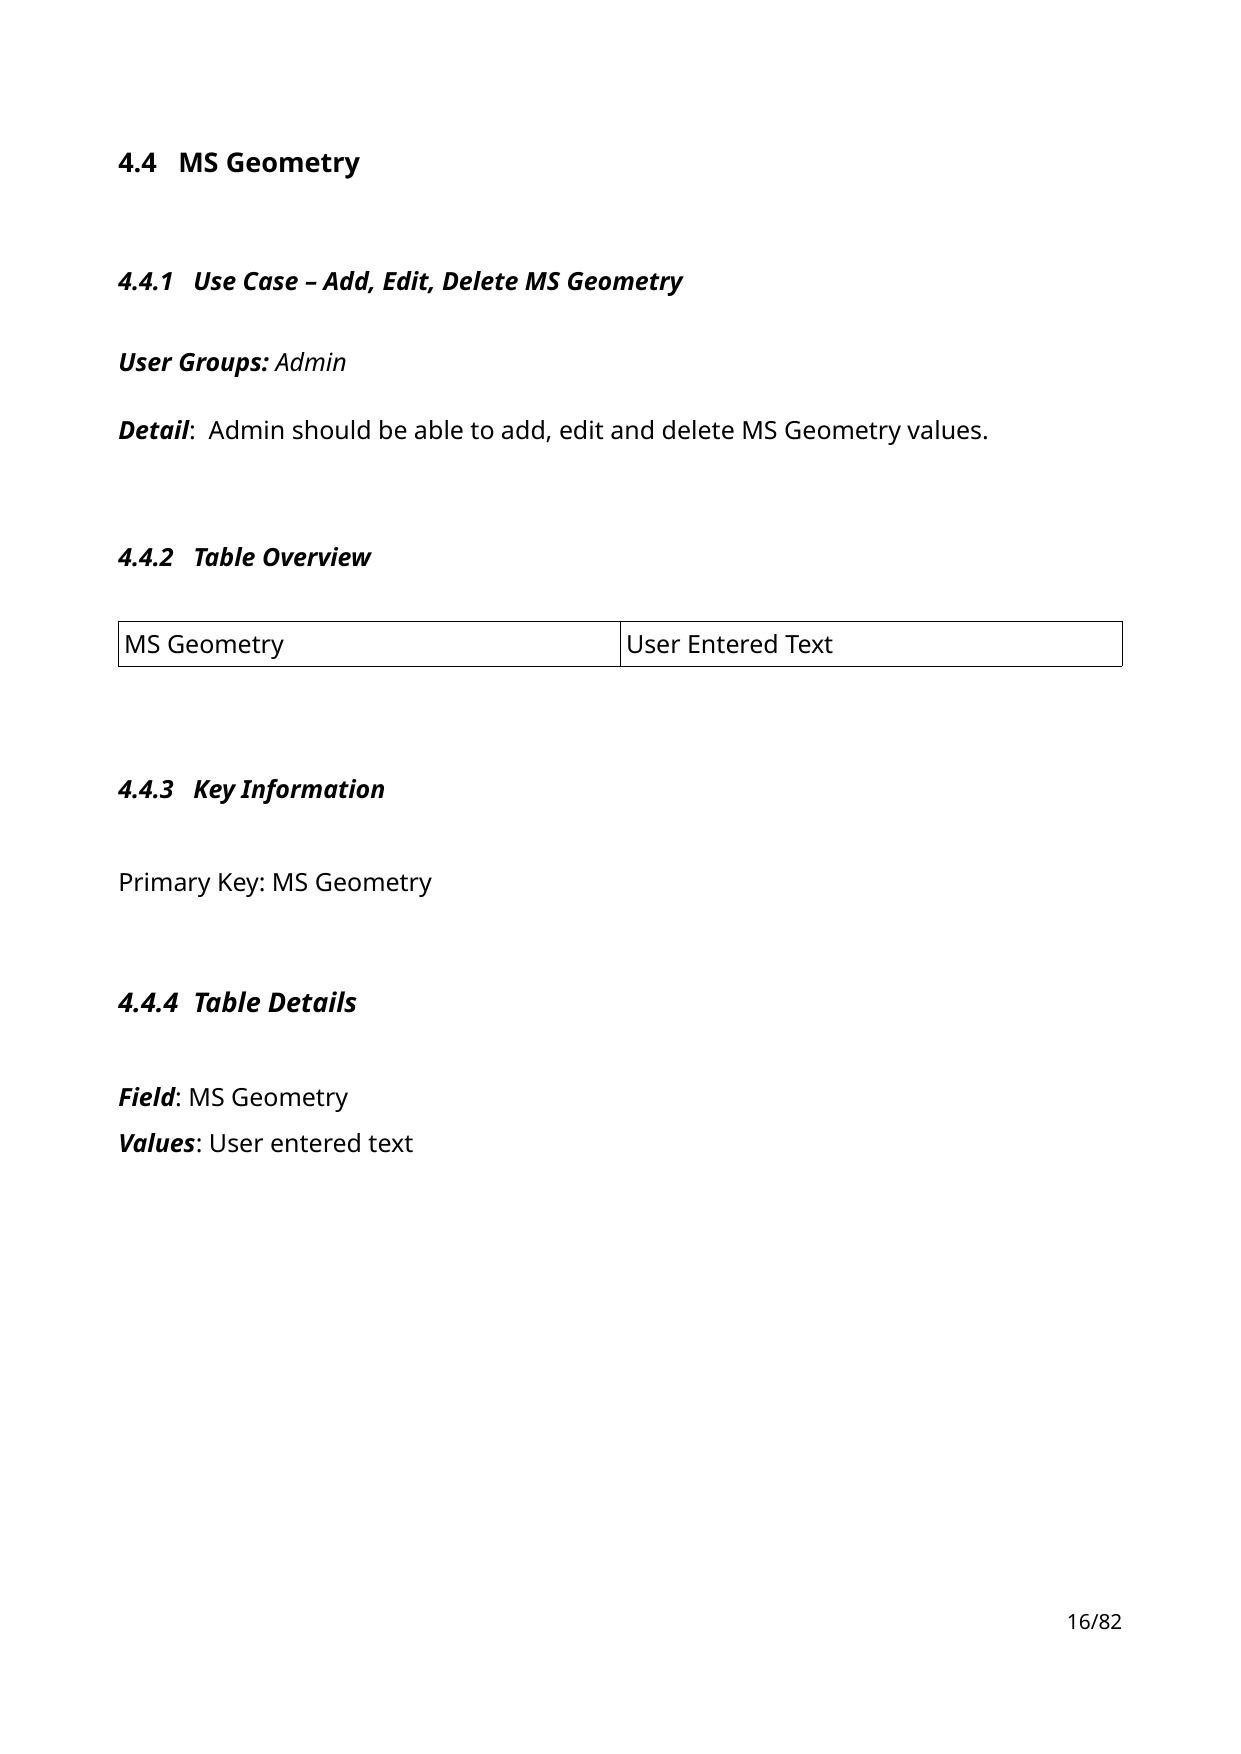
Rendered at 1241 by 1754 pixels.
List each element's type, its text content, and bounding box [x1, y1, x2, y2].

table_header MS Geometry [119, 622, 620, 666]
subtitle Use Case – Add, Edit, Delete MS Geometry [118, 264, 1122, 298]
subtitle MS Geometry [118, 143, 1122, 180]
text Field: MS Geometry [118, 1079, 1122, 1113]
text Primary Key: MS Geometry [118, 865, 1122, 899]
subtitle Table Overview [118, 540, 1122, 574]
text Values: User entered text [118, 1126, 1122, 1160]
subtitle Table Details [118, 983, 1122, 1020]
text Detail: Admin should be able to add, edit and delete MS Geometry values. [118, 413, 1122, 447]
text User Groups: Admin [118, 345, 1122, 379]
table_header User Entered Text [621, 622, 1122, 666]
subtitle Key Information [118, 772, 1122, 806]
